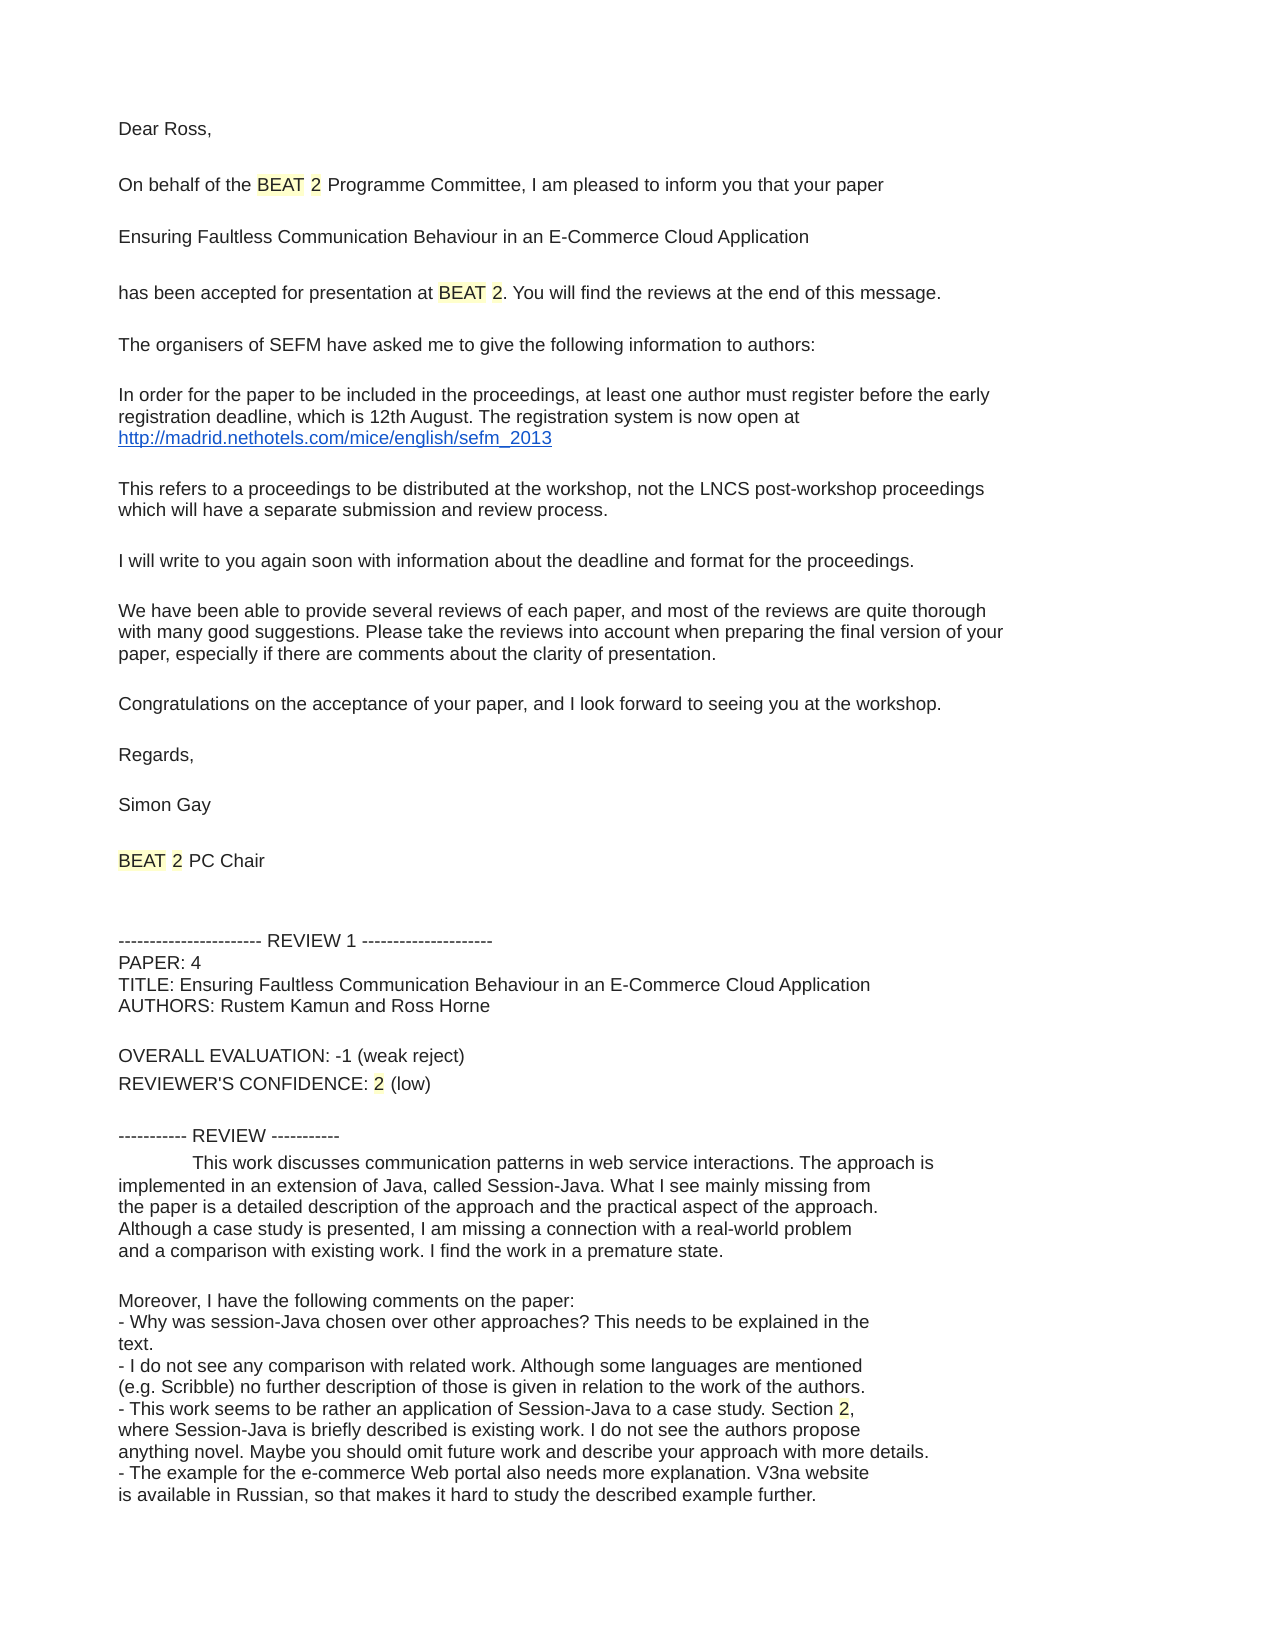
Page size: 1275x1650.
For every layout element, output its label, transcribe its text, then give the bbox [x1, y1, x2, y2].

text Dear Ross, On behalf of the BEAT 2 Programme Committee, I am pleased to inform you that your paper Ensuring Faultless Communication Behaviour in an E-Commerce Cloud Application has been accepted for presentation at BEAT 2. You will find the reviews at the end of this message. The organisers of SEFM have asked me to give the following information to authors: In order for the paper to be included in the proceedings, at least one author must register before the early registration deadline, which is 12th August. The registration system is now open at http://madrid.nethotels.com/mice/english/sefm_2013 This refers to a proceedings to be distributed at the workshop, not the LNCS post-workshop proceedings which will have a separate submission and review process. I will write to you again soon with information about the deadline and format for the proceedings. We have been able to provide several reviews of each paper, and most of the reviews are quite thorough with many good suggestions. Please take the reviews into account when preparing the final version of your paper, especially if there are comments about the clarity of presentation. Congratulations on the acceptance of your paper, and I look forward to seeing you at the workshop. Regards, Simon Gay BEAT 2 PC Chair ----------------------- REVIEW 1 --------------------- PAPER: 4 TITLE: Ensuring Faultless Communication Behaviour in an E-Commerce Cloud Application AUTHORS: Rustem Kamun and Ross Horne OVERALL EVALUATION: -1 (weak reject) REVIEWER'S CONFIDENCE: 2 (low) ----------- REVIEW ----------- This work discusses communication patterns in web service interactions. The approach is implemented in an extension of Java, called Session-Java. What I see mainly missing from the paper is a detailed description of the approach and the practical aspect of the approach. Although a case study is presented, I am missing a connection with a real-world problem and a comparison with existing work. I find the work in a premature state. Moreover, I have the following comments on the paper: - Why was session-Java chosen over other approaches? This needs to be explained in the text. - I do not see any comparison with related work. Although some languages are mentioned (e.g. Scribble) no further description of those is given in relation to the work of the authors. - This work seems to be rather an application of Session-Java to a case study. Section 2, where Session-Java is briefly described is existing work. I do not see the authors propose anything novel. Maybe you should omit future work and describe your approach with more details. - The example for the e-commerce Web portal also needs more explanation. V3na website is available in Russian, so that makes it hard to study the described example further. [118, 118, 1157, 1505]
